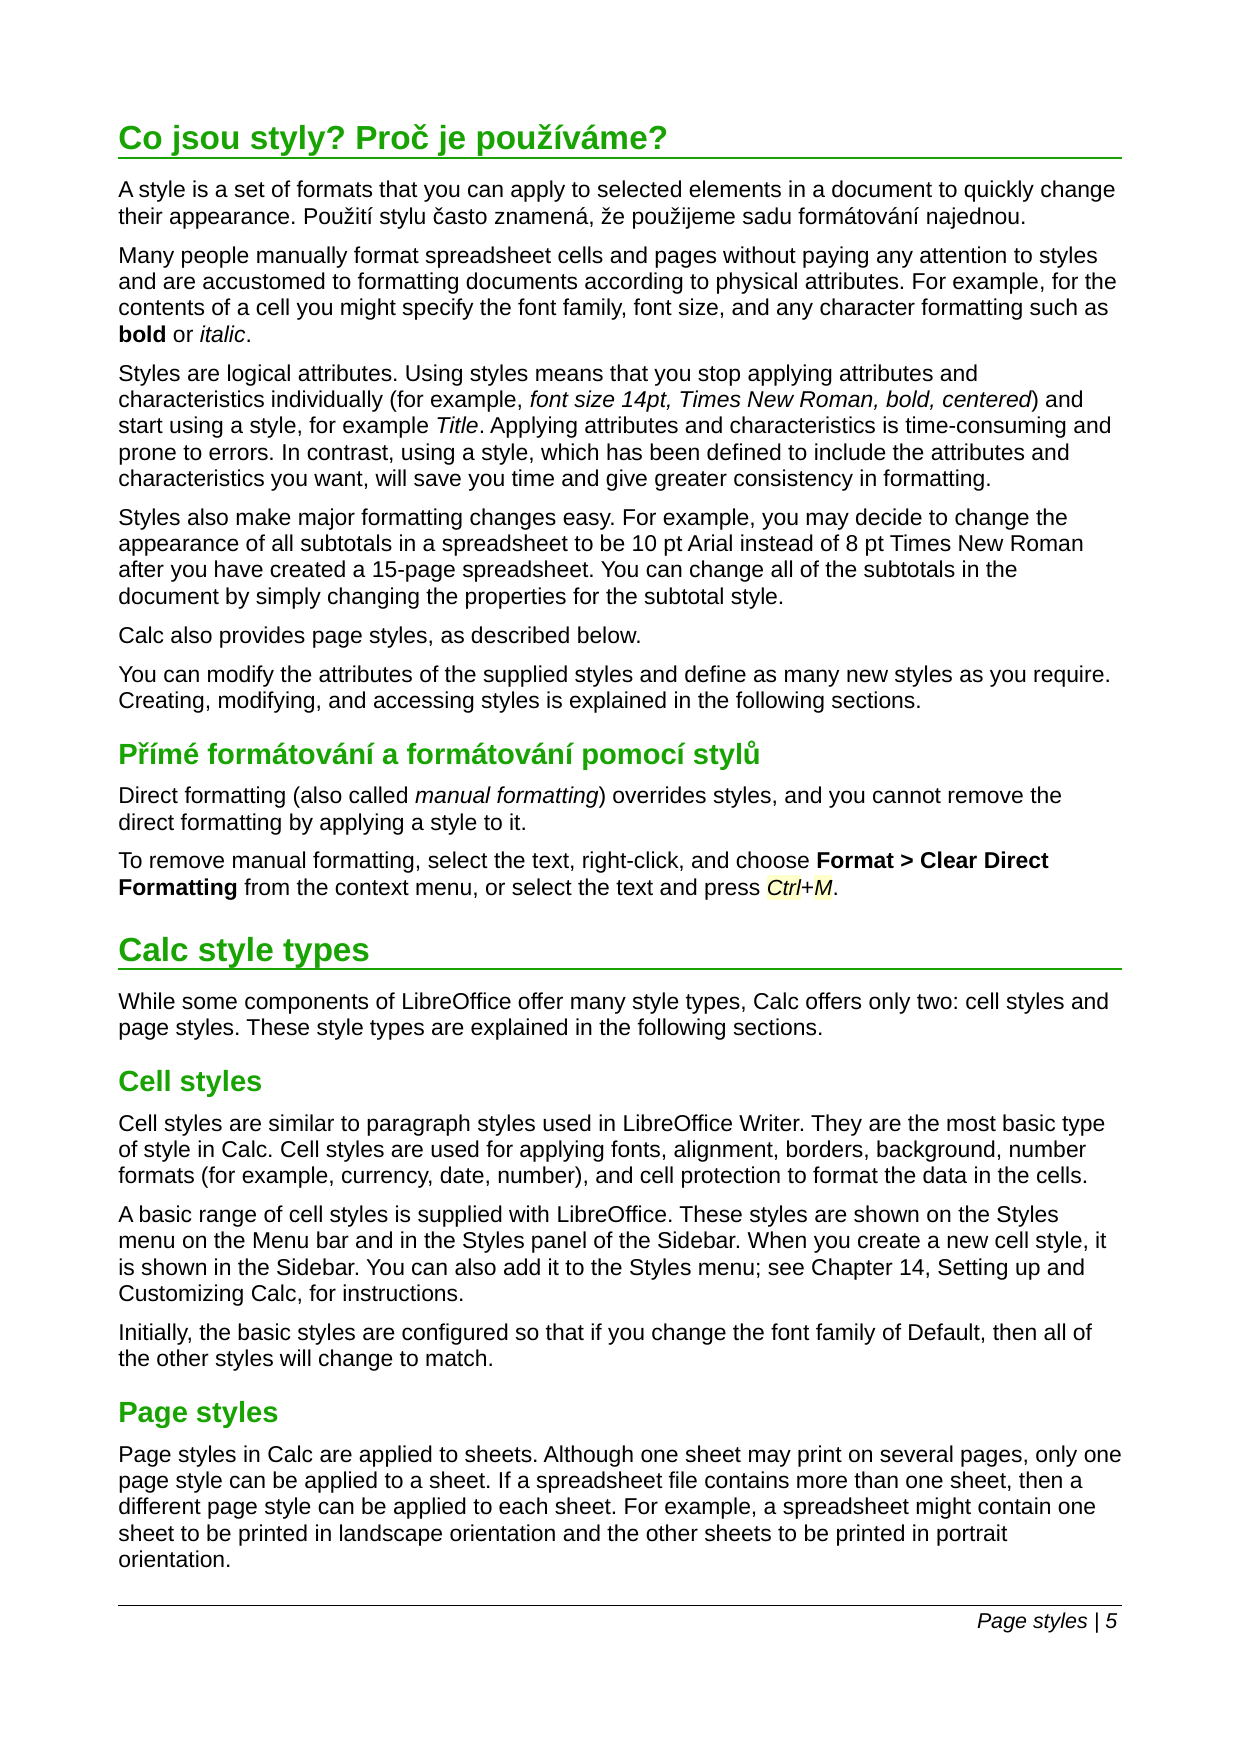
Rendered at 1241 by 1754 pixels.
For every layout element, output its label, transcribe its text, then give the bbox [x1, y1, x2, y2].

text To remove manual formatting, select the text, right-click, and choose Format > Clear Direct Formatting from the context menu, or select the text and press Ctrl+M. [118, 847, 1122, 900]
text Initially, the basic styles are configured so that if you change the font family of Default, then all of the other styles will change to match. [118, 1319, 1122, 1372]
text Many people manually format spreadsheet cells and pages without paying any attention to styles and are accustomed to formatting documents according to physical attributes. For example, for the contents of a cell you might specify the font family, font size, and any character formatting such as bold or italic. [118, 242, 1122, 347]
text You can modify the attributes of the supplied styles and define as many new styles as you require. Creating, modifying, and accessing styles is explained in the following sections. [118, 661, 1122, 713]
text Styles also make major formatting changes easy. For example, you may decide to change the appearance of all subtotals in a spreadsheet to be 10 pt Arial instead of 8 pt Times New Roman after you have created a 15-page spreadsheet. You can change all of the subtotals in the document by simply changing the properties for the subtotal style. [118, 504, 1122, 609]
text Calc also provides page styles, as described below. [118, 622, 1122, 648]
text Styles are logical attributes. Using styles means that you stop applying attributes and characteristics individually (for example, font size 14pt, Times New Roman, bold, centered) and start using a style, for example Title. Applying attributes and characteristics is time-consuming and prone to errors. In contrast, using a style, which has been defined to include the attributes and characteristics you want, will save you time and give greater consistency in formatting. [118, 359, 1122, 491]
text Page styles in Calc are applied to sheets. Although one sheet may print on several pages, only one page style can be applied to a sheet. If a spreadsheet file contains more than one sheet, then a different page style can be applied to each sheet. For example, a spreadsheet might contain one sheet to be printed in landscape orientation and the other sheets to be printed in portrait orientation. [118, 1441, 1122, 1572]
subtitle Cell styles [118, 1064, 1122, 1098]
subtitle Přímé formátování a formátování pomocí stylů [118, 737, 1122, 770]
subtitle Page styles [118, 1395, 1122, 1429]
subtitle Calc style types [118, 929, 1122, 968]
subtitle Co jsou styly? Proč je používáme? [118, 118, 1122, 157]
text Cell styles are similar to paragraph styles used in LibreOffice Writer. They are the most basic type of style in Calc. Cell styles are used for applying fonts, alignment, borders, background, number formats (for example, currency, date, number), and cell protection to format the data in the cells. [118, 1109, 1122, 1188]
text Direct formatting (also called manual formatting) overrides styles, and you cannot remove the direct formatting by applying a style to it. [118, 782, 1122, 835]
text While some components of LibreOffice offer many style types, Calc offers only two: cell styles and page styles. These style types are explained in the following sections. [118, 988, 1122, 1041]
text A style is a set of formats that you can apply to selected elements in a document to quickly change their appearance. Použití stylu často znamená, že použijeme sadu formátování najednou. [118, 176, 1122, 229]
text A basic range of cell styles is supplied with LibreOffice. These styles are shown on the Styles menu on the Menu bar and in the Styles panel of the Sidebar. When you create a new cell style, it is shown in the Sidebar. You can also add it to the Styles menu; see Chapter 14, Setting up and Customizing Calc, for instructions. [118, 1201, 1122, 1306]
